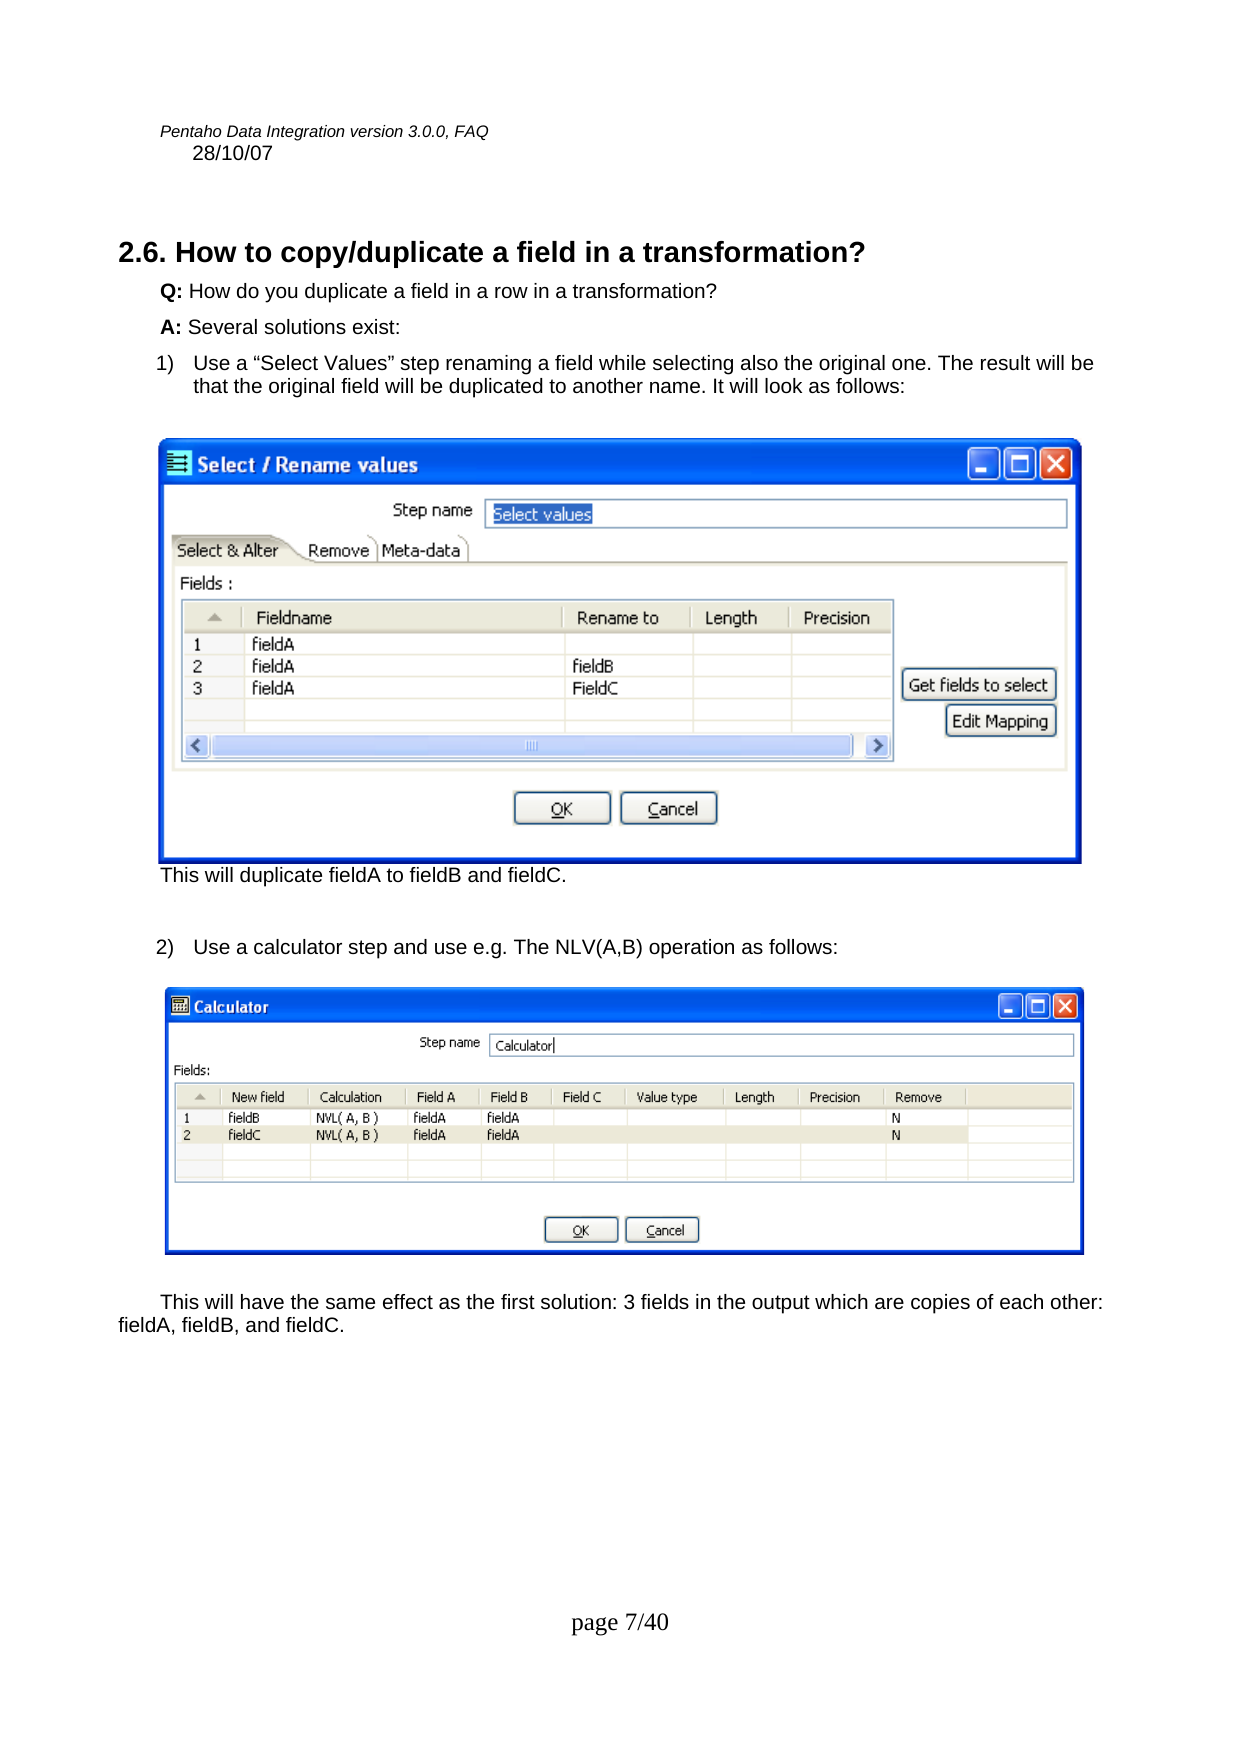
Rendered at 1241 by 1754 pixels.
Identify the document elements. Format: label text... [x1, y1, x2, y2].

list Use a calculator step and use e.g. The NLV(A,B) operation as follows: [156, 935, 1122, 958]
text A: Several solutions exist: [118, 316, 1122, 339]
text This will have the same effect as the first solution: 3 fields in the output which are copies of each other: fieldA, fieldB, and fieldC. [118, 1290, 1122, 1337]
subtitle How to copy/duplicate a field in a transformation? [118, 236, 1122, 268]
list Use a “Select Values” step renaming a field while selecting also the original one. The result will be that the original field will be duplicated to another name. It will look as follows: [156, 352, 1122, 398]
picture [164, 987, 1085, 1255]
text This will duplicate fieldA to fieldB and fieldC. [118, 446, 1122, 887]
picture [158, 438, 1082, 864]
text Q: How do you duplicate a field in a row in a transformation? [118, 280, 1122, 303]
